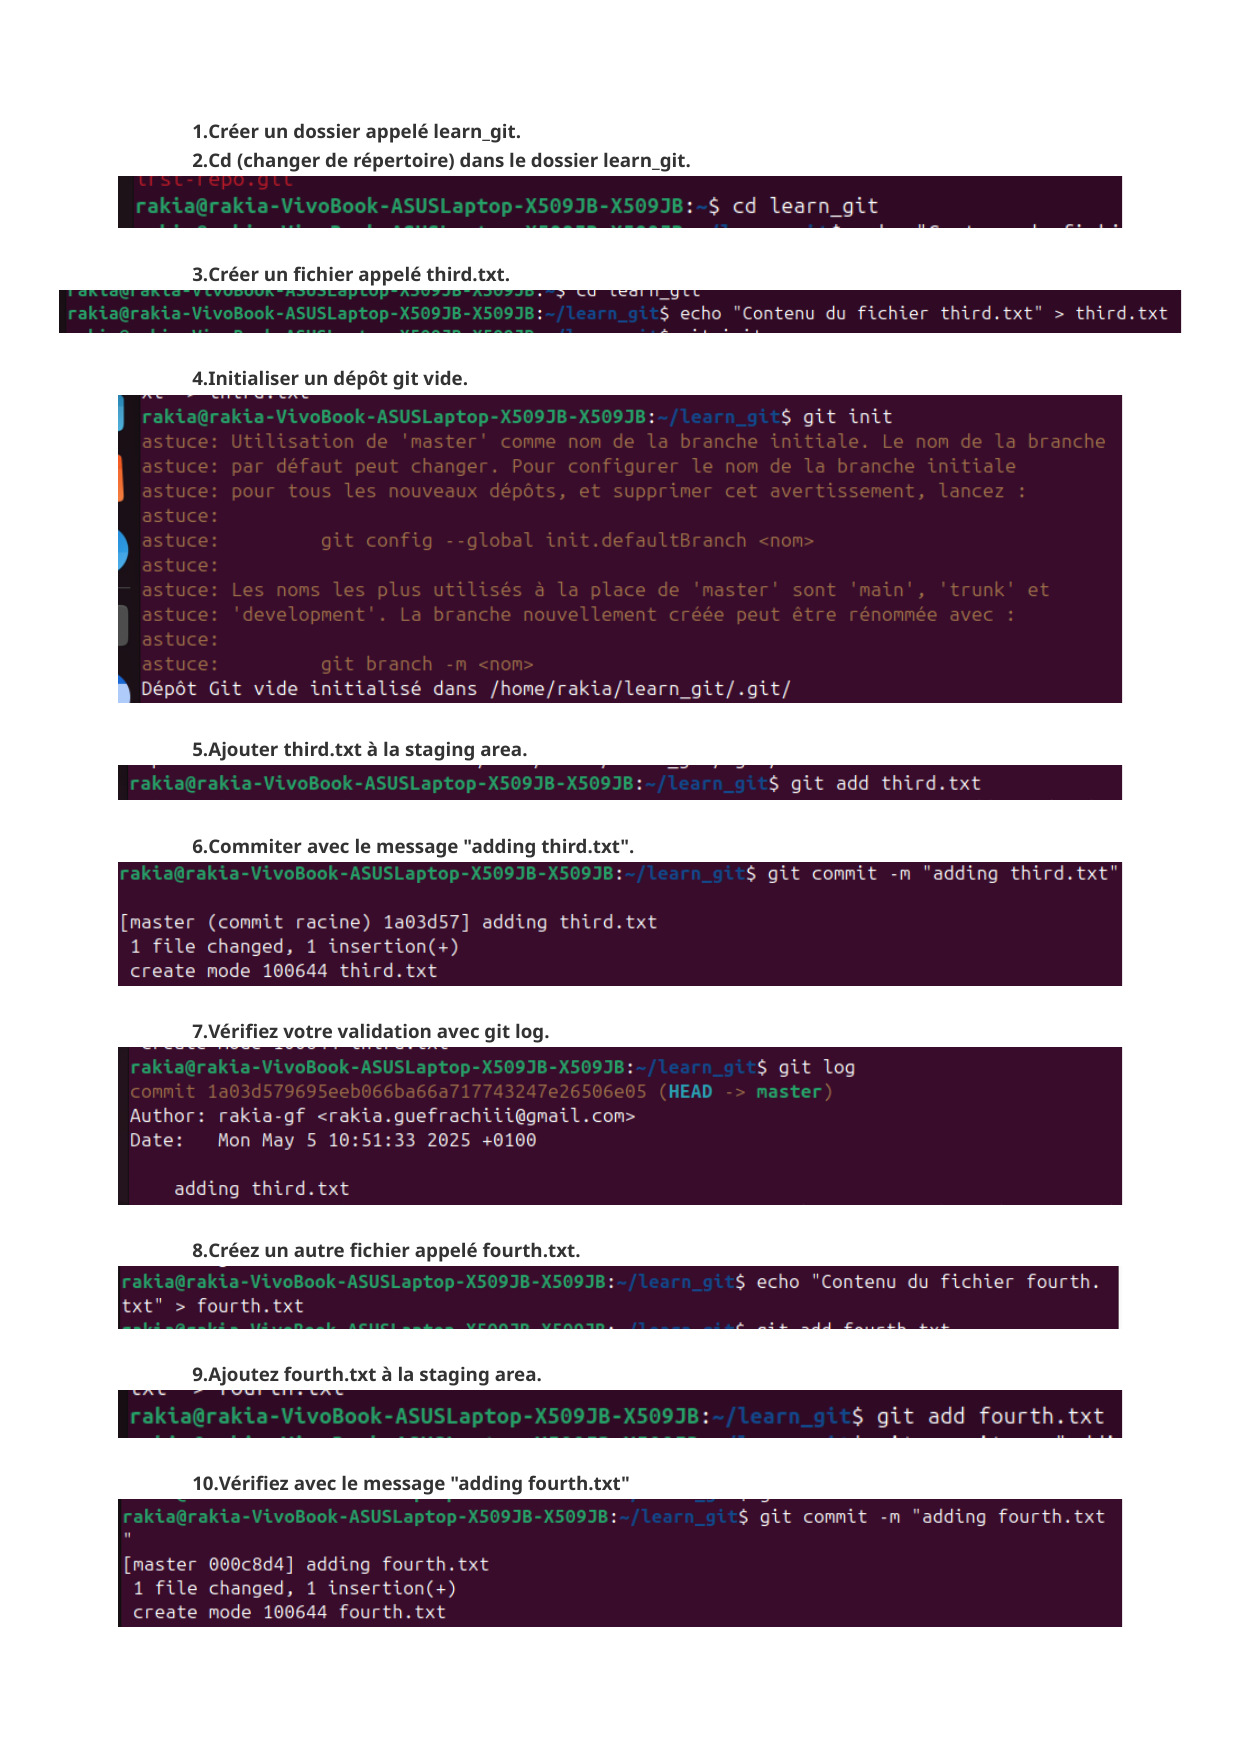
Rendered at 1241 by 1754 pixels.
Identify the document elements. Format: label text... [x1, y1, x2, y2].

picture [118, 765, 1123, 800]
picture [59, 290, 1182, 333]
picture [118, 862, 1123, 986]
list Ajouter third.txt à la staging area. [118, 736, 1122, 762]
picture [118, 176, 1123, 228]
list Vérifiez votre validation avec git log. [118, 1018, 1122, 1044]
list Ajoutez fourth.txt à la staging area. [118, 1361, 1122, 1387]
list Initialiser un dépôt git vide. [118, 366, 1122, 391]
list Créer un fichier appelé third.txt. [118, 261, 1122, 286]
list Commiter avec le message "adding third.txt". [118, 833, 1122, 858]
picture [118, 1266, 1123, 1329]
picture [118, 1499, 1123, 1627]
picture [118, 1047, 1123, 1205]
list Créez un autre fichier appelé fourth.txt. [118, 1238, 1122, 1263]
list Cd (changer de répertoire) dans le dossier learn_git. [118, 147, 1122, 173]
list Créer un dossier appelé learn_git. [118, 118, 1122, 144]
picture [118, 1390, 1123, 1438]
list Vérifiez avec le message "adding fourth.txt" [118, 1470, 1122, 1496]
picture [118, 395, 1123, 703]
